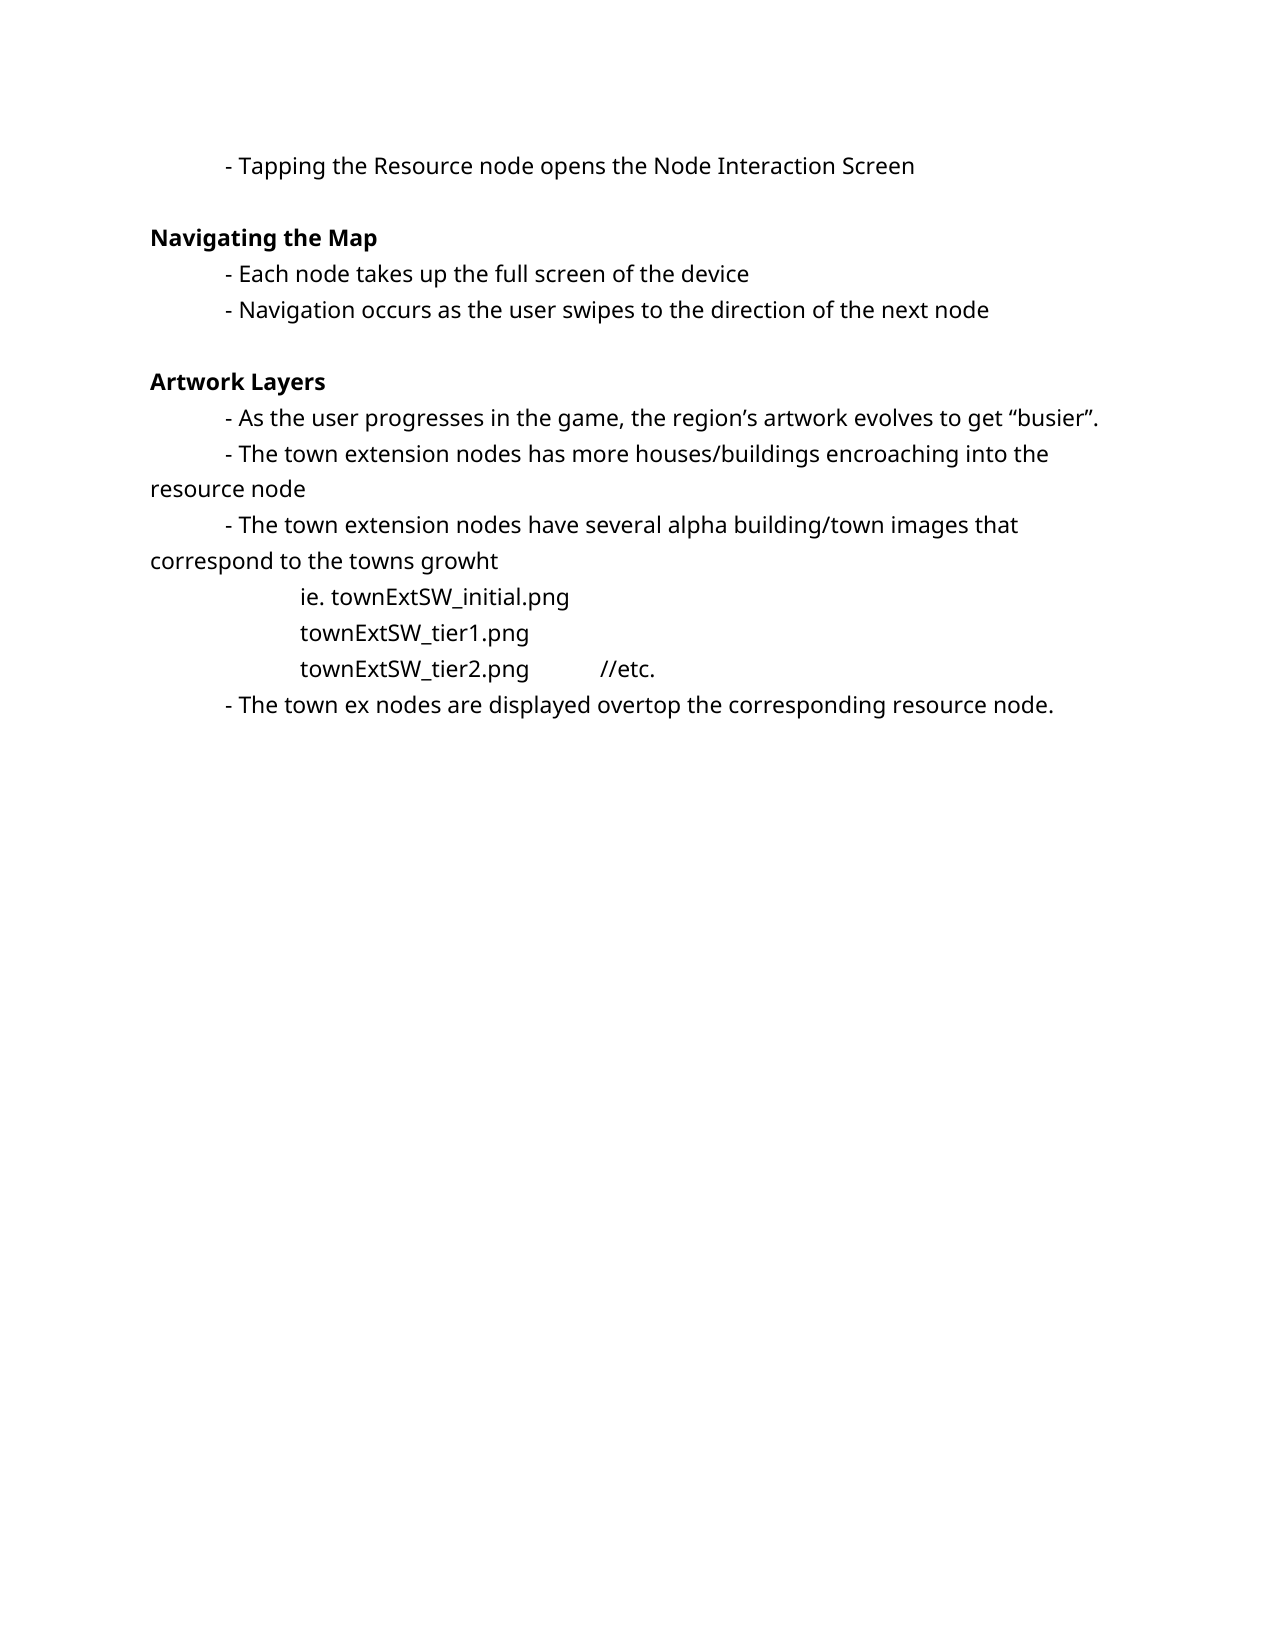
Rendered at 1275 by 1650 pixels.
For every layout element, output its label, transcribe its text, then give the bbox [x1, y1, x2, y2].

text - The town ex nodes are displayed overtop the corresponding resource node. [150, 689, 1125, 720]
text - Navigation occurs as the user swipes to the direction of the next node [225, 294, 1125, 325]
text townExtSW_tier1.png [150, 617, 1125, 648]
text - The town extension nodes have several alpha building/town images that correspond to the towns growht [150, 509, 1125, 577]
text Navigating the Map [150, 222, 1125, 253]
text - The town extension nodes has more houses/buildings encroaching into the resource node [150, 437, 1125, 505]
text - Each node takes up the full screen of the device [225, 258, 1125, 289]
text - Tapping the Resource node opens the Node Interaction Screen [150, 150, 1125, 181]
text townExtSW_tier2.png //etc. [150, 653, 1125, 684]
text ie. townExtSW_initial.png [150, 581, 1125, 612]
text Artwork Layers [150, 366, 1125, 397]
text - As the user progresses in the game, the region’s artwork evolves to get “busier”. [150, 402, 1125, 433]
